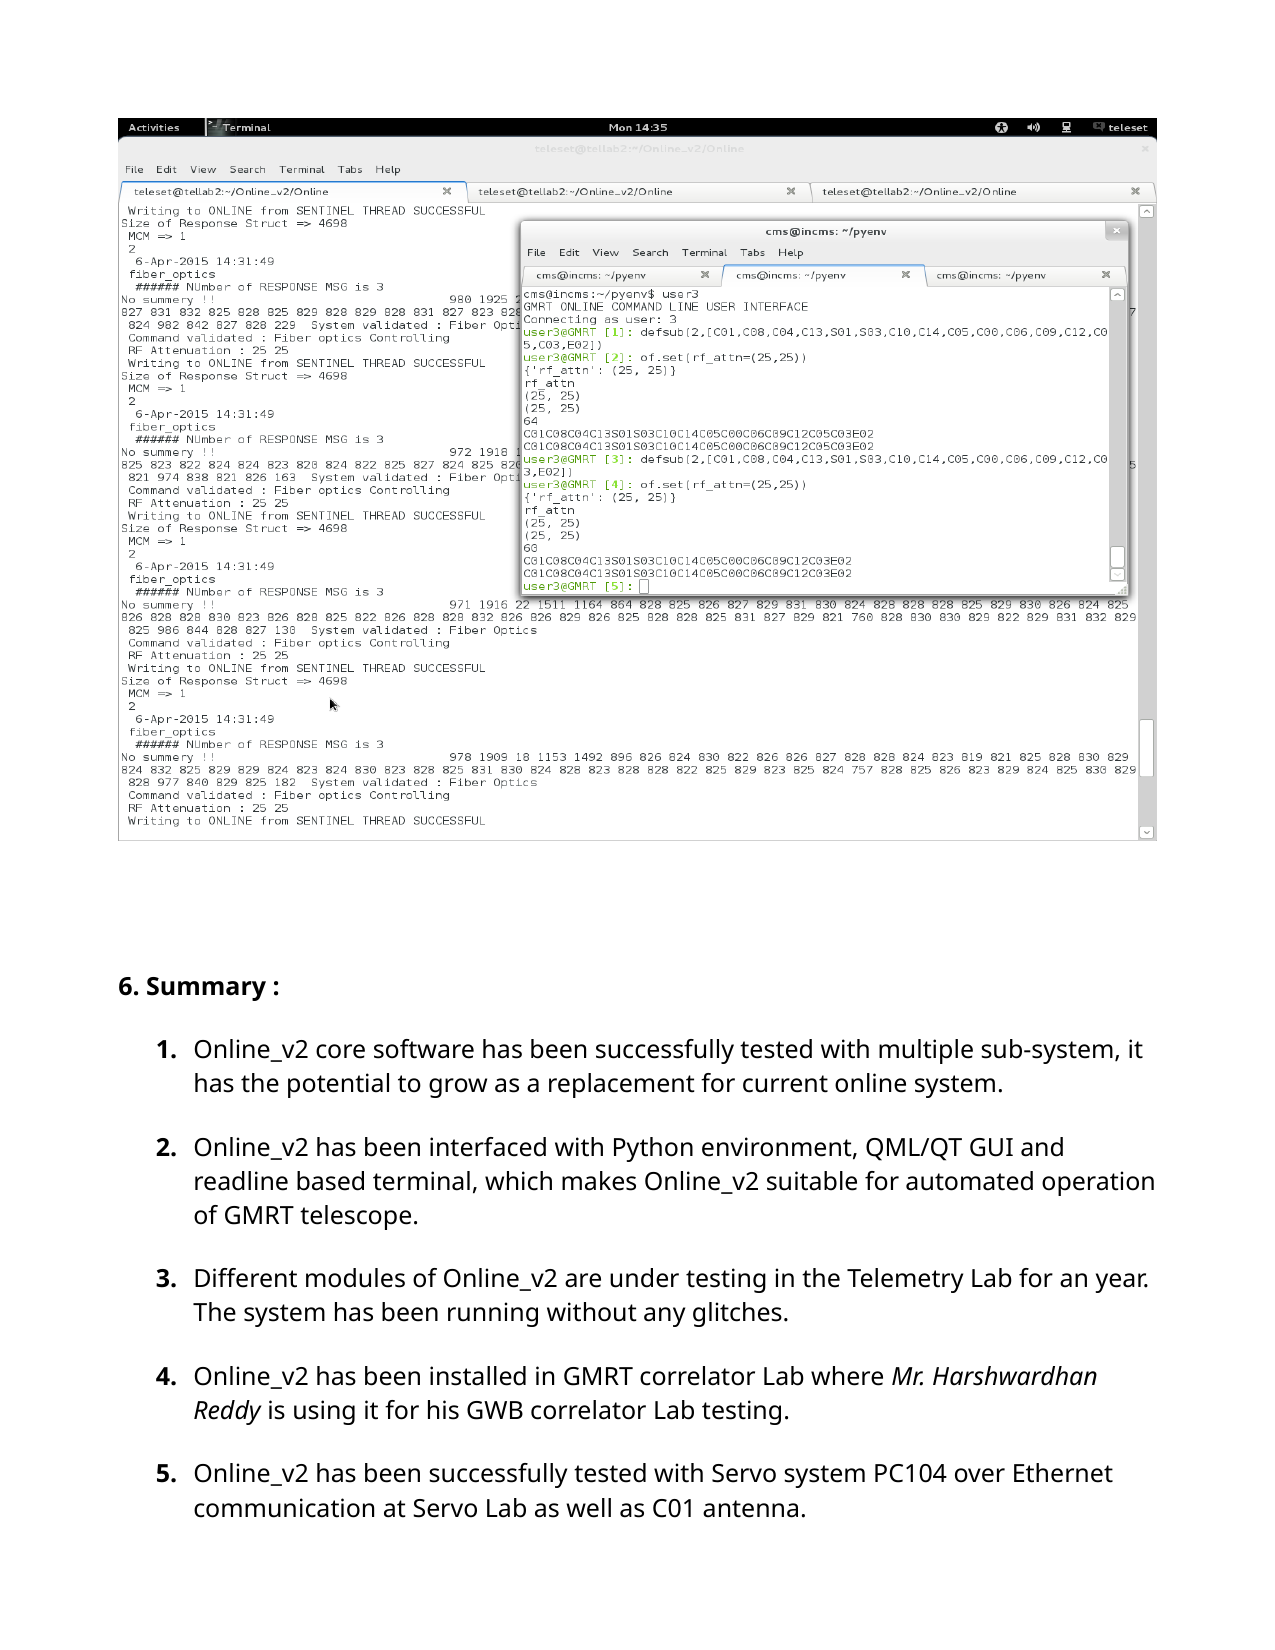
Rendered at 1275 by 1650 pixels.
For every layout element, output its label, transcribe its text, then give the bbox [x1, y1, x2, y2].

list Online_v2 has been successfully tested with Servo system PC104 over Ethernet communication at Servo Lab as well as C01 antenna. [156, 1456, 1157, 1524]
picture [118, 118, 1157, 841]
list Online_v2 has been interfaced with Python environment, QML/QT GUI and readline based terminal, which makes Online_v2 suitable for automated operation of GMRT telescope. [156, 1129, 1157, 1231]
list Online_v2 has been installed in GMRT correlator Lab where Mr. Harshwardhan Reddy is using it for his GWB correlator Lab testing. [156, 1358, 1157, 1427]
list Online_v2 core software has been successfully tested with multiple sub-system, it has the potential to grow as a replacement for current online system. [156, 1032, 1157, 1100]
list Different modules of Online_v2 are under testing in the Telemetry Lab for an year. The system has been running without any glitches. [156, 1261, 1157, 1329]
text 6. Summary : [118, 968, 1157, 1002]
